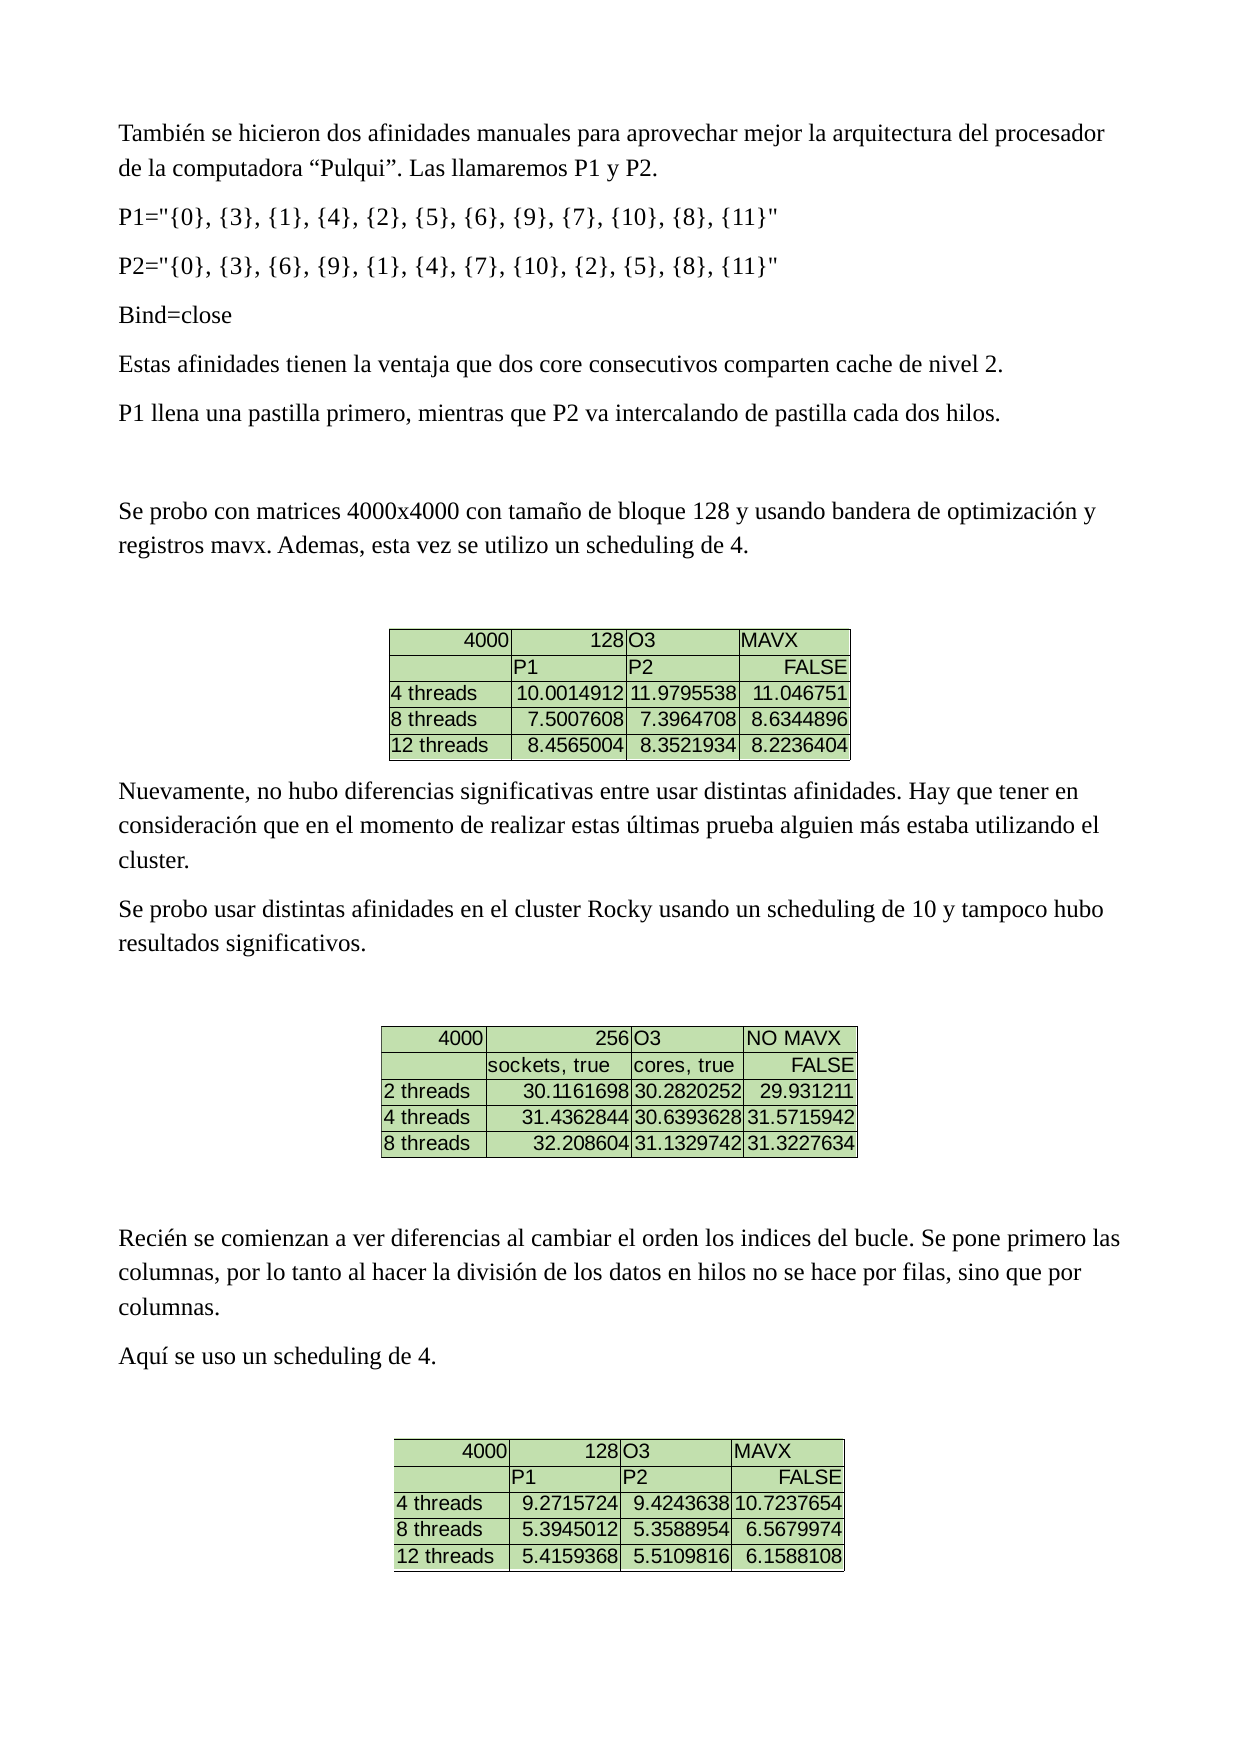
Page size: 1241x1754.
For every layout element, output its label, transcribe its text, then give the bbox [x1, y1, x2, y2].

text P2="{0}, {3}, {6}, {9}, {1}, {4}, {7}, {10}, {2}, {5}, {8}, {11}" [118, 251, 1122, 279]
text Se probo con matrices 4000x4000 con tamaño de bloque 128 y usando bandera de optimización y registros mavx. Ademas, esta vez se utilizo un scheduling de 4. [118, 496, 1122, 559]
text Recién se comienzan a ver diferencias al cambiar el orden los indices del bucle. Se pone primero las columnas, por lo tanto al hacer la división de los datos en hilos no se hace por filas, sino que por columnas. [118, 1223, 1122, 1320]
text Estas afinidades tienen la ventaja que dos core consecutivos comparten cache de nivel 2. [118, 349, 1122, 378]
text También se hicieron dos afinidades manuales para aprovechar mejor la arquitectura del procesador de la computadora “Pulqui”. Las llamaremos P1 y P2. [118, 118, 1122, 181]
text P1 llena una pastilla primero, mientras que P2 va intercalando de pastilla cada dos hilos. [118, 398, 1122, 427]
text P1="{0}, {3}, {1}, {4}, {2}, {5}, {6}, {9}, {7}, {10}, {8}, {11}" [118, 202, 1122, 230]
text Bind=close [118, 300, 1122, 328]
text Se probo usar distintas afinidades en el cluster Rocky usando un scheduling de 10 y tampoco hubo resultados significativos. [118, 894, 1122, 957]
text Nuevamente, no hubo diferencias significativas entre usar distintas afinidades. Hay que tener en consideración que en el momento de realizar estas últimas prueba alguien más estaba utilizando el cluster. [118, 776, 1122, 873]
text Aquí se uso un scheduling de 4. [118, 1341, 1122, 1369]
